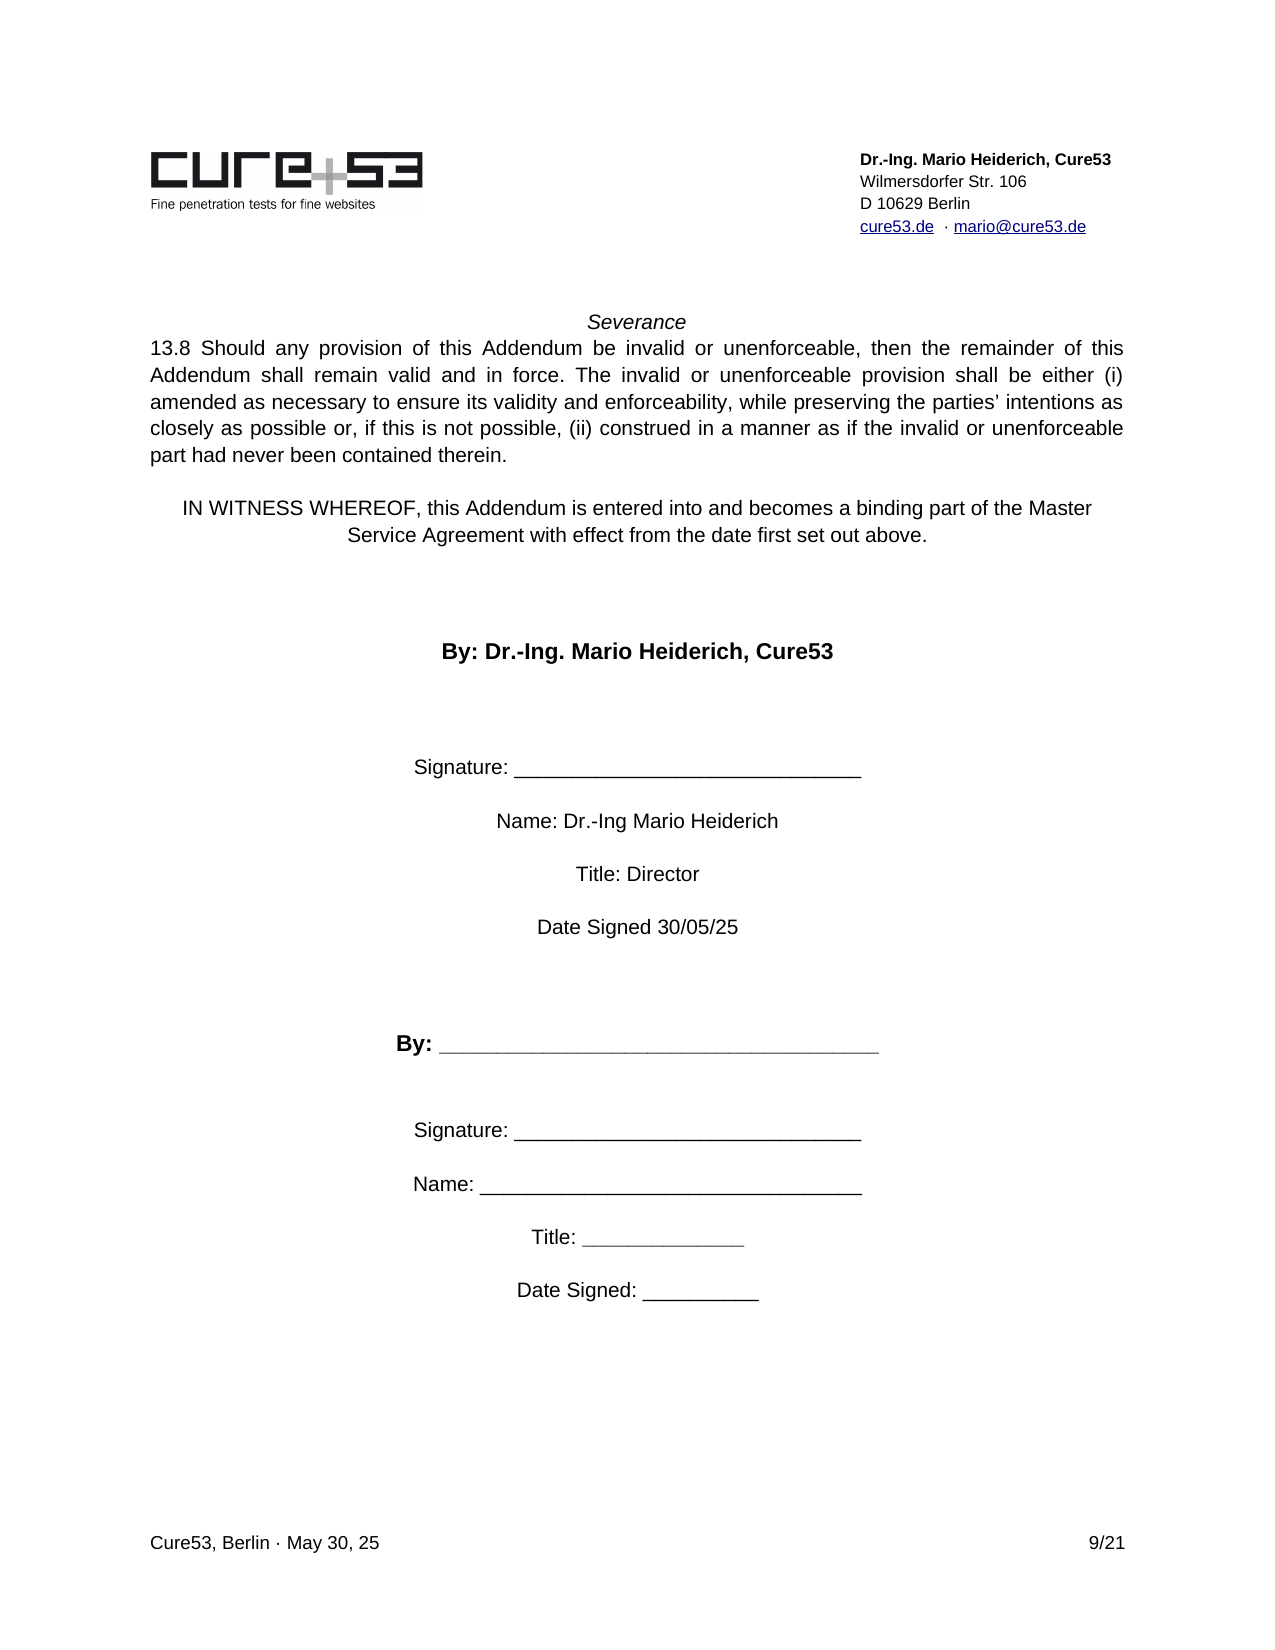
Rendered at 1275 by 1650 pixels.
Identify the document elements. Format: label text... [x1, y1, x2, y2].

text Signature: ______________________________ [150, 756, 1125, 779]
text Title: ______________ [150, 1226, 1125, 1249]
picture [150, 151, 423, 212]
text By: ______________________________________ [150, 1031, 1125, 1056]
text Name: Dr.-Ing Mario Heiderich [150, 809, 1125, 832]
text 13.8 Should any provision of this Addendum be invalid or unenforceable, then the remainder of this Addendum shall remain valid and in force. The invalid or unenforceable provision shall be either (i) amended as necessary to ensure its validity and enforceability, while preserving the parties’ intentions as closely as possible or, if this is not possible, (ii) construed in a manner as if the invalid or unenforceable part had never been contained therein. [150, 337, 1125, 467]
text Title: Director [150, 863, 1125, 886]
text Severance [150, 310, 1125, 333]
text Signature: ______________________________ [150, 1119, 1125, 1142]
text Name: _________________________________ [150, 1172, 1125, 1195]
text By: Dr.-Ing. Mario Heiderich, Cure53 [150, 638, 1125, 664]
text Date Signed: __________ [150, 1279, 1125, 1302]
text IN WITNESS WHEREOF, this Addendum is entered into and becomes a binding part of the Master Service Agreement with effect from the date first set out above. [150, 497, 1125, 547]
text Date Signed 30/05/25 [150, 916, 1125, 939]
